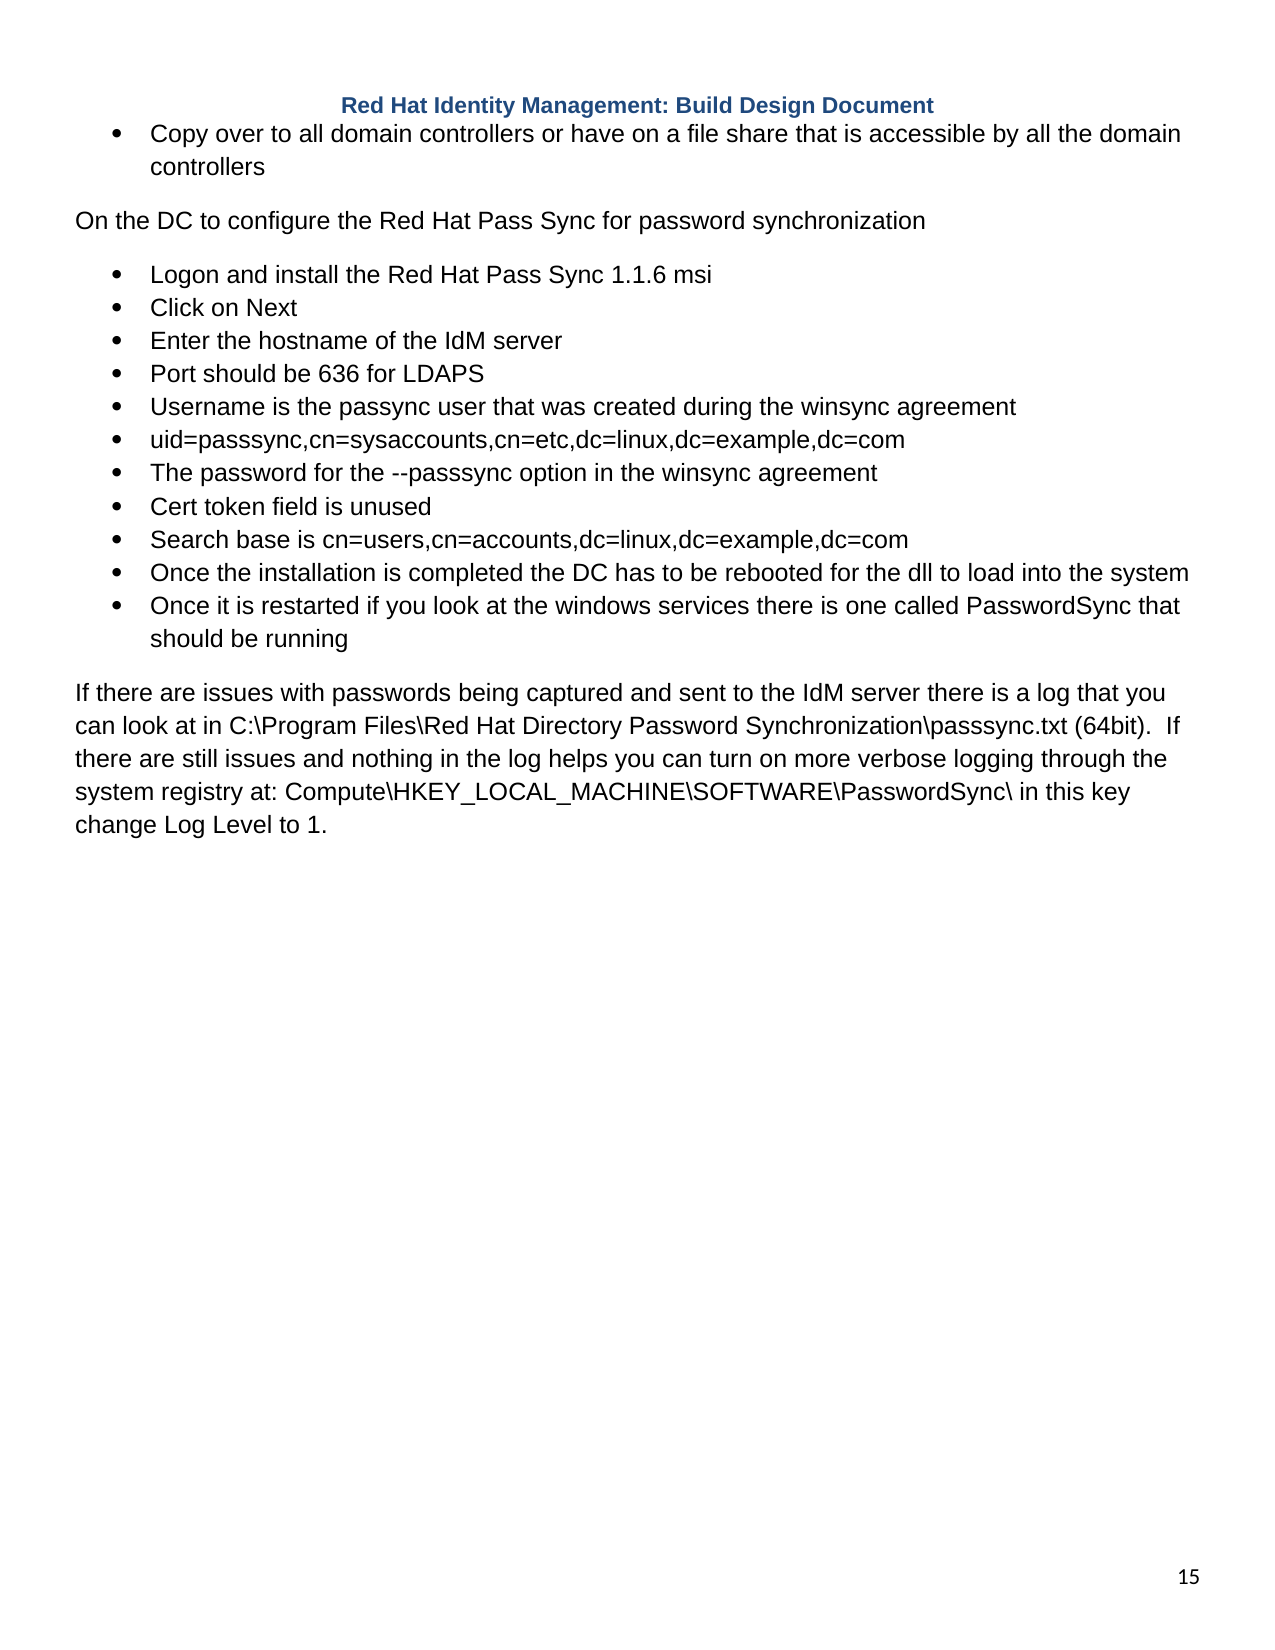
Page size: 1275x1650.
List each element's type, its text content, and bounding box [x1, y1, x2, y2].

list Once the installation is completed the DC has to be rebooted for the dll to load into the system [112, 558, 1200, 587]
text If there are issues with passwords being captured and sent to the IdM server there is a log that you can look at in C:\Program Files\Red Hat Directory Password Synchronization\passsync.txt (64bit). If there are still issues and nothing in the log helps you can turn on more verbose logging through the system registry at: Compute\HKEY_LOCAL_MACHINE\SOFTWARE\PasswordSync\ in this key change Log Level to 1. [75, 678, 1200, 839]
list Port should be 636 for LDAPS [112, 359, 1200, 388]
list Click on Next [112, 293, 1200, 322]
list Copy over to all domain controllers or have on a file share that is accessible by all the domain controllers [112, 119, 1200, 181]
list Once it is restarted if you look at the windows services there is one called PasswordSync that should be running [112, 591, 1200, 653]
list Username is the passync user that was created during the winsync agreement [112, 392, 1200, 421]
list Search base is cn=users,cn=accounts,dc=linux,dc=example,dc=com [112, 525, 1200, 553]
list Cert token field is unused [112, 492, 1200, 520]
list Logon and install the Red Hat Pass Sync 1.1.6 msi [112, 260, 1200, 288]
list The password for the --passsync option in the winsync agreement [112, 458, 1200, 487]
list uid=passsync,cn=sysaccounts,cn=etc,dc=linux,dc=example,dc=com [112, 425, 1200, 454]
list Enter the hostname of the IdM server [112, 326, 1200, 355]
text On the DC to configure the Red Hat Pass Sync for password synchronization [75, 206, 1200, 234]
